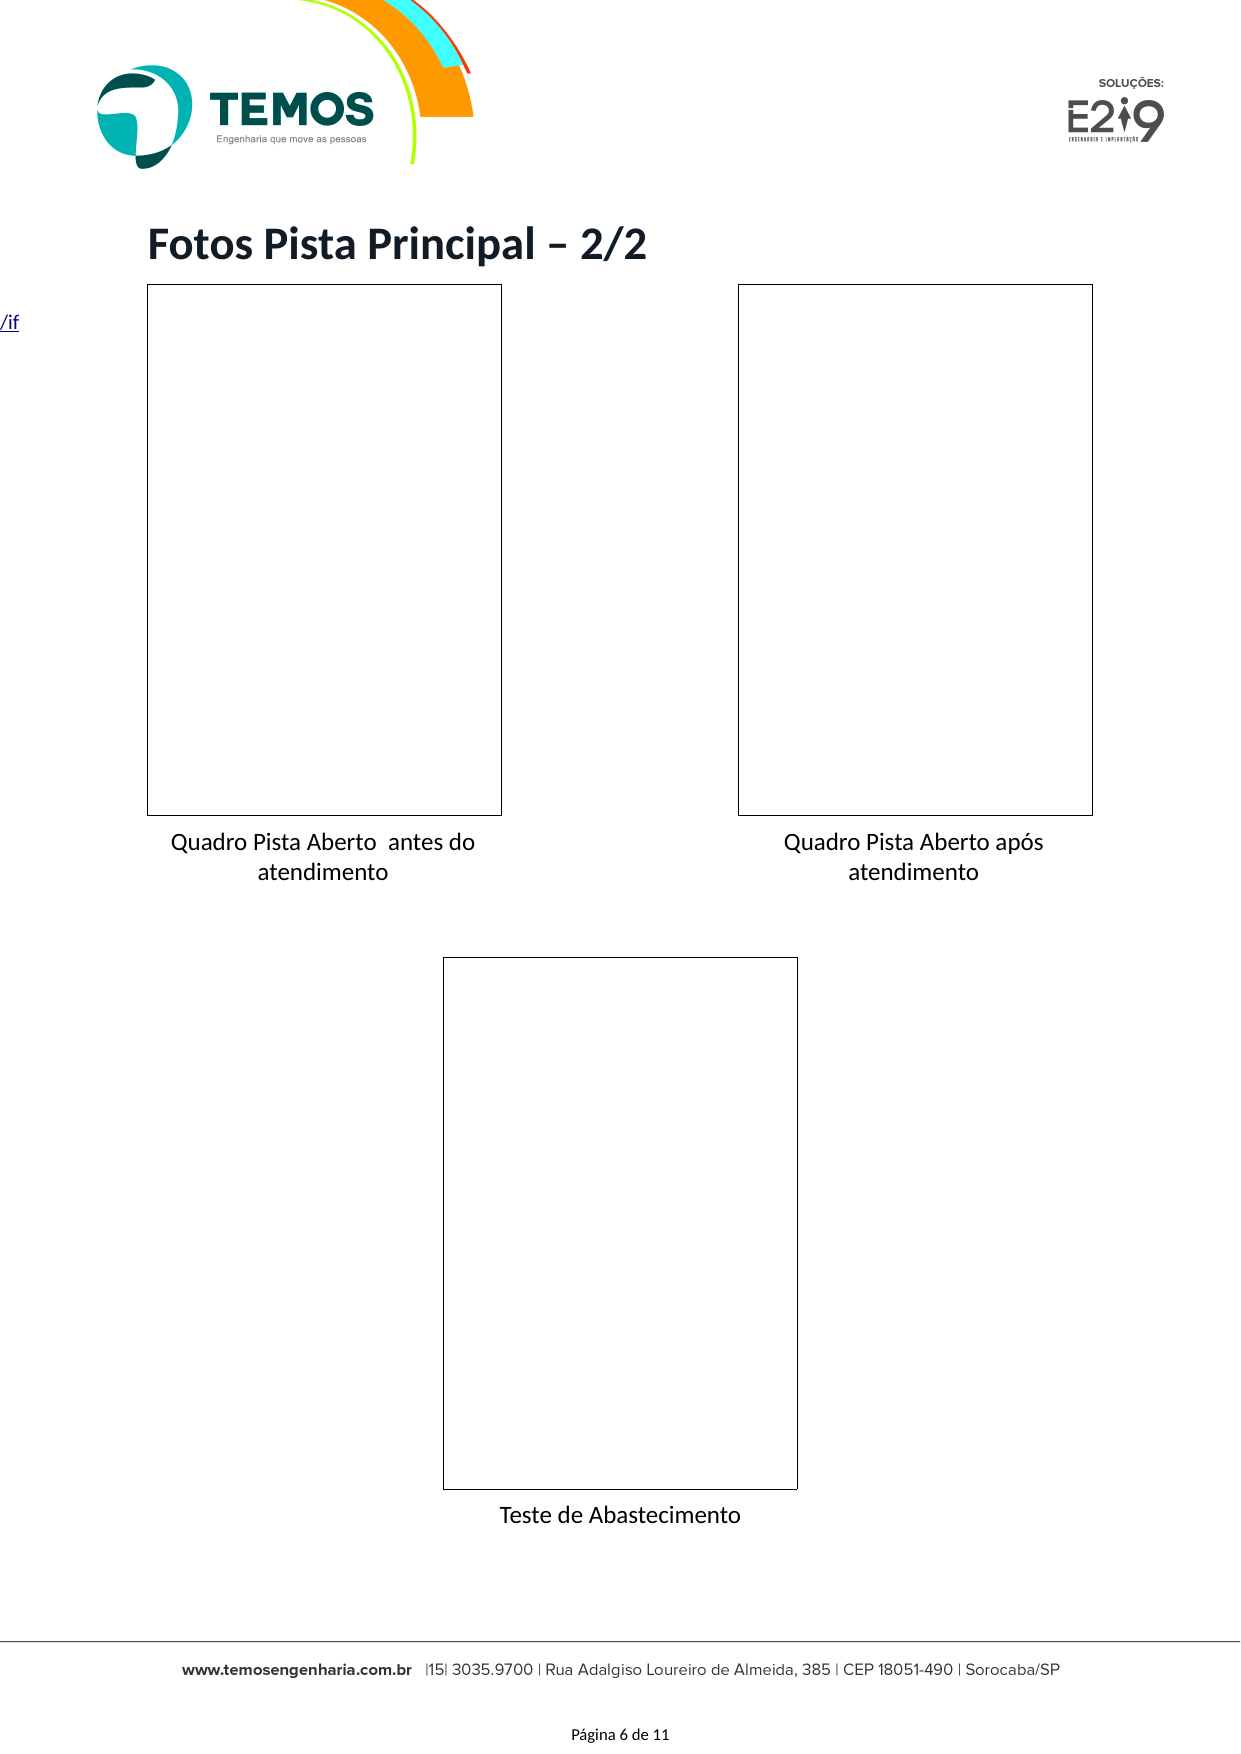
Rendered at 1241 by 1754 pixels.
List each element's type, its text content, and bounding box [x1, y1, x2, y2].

text [444, 958, 797, 1489]
text Teste de Abastecimento [436, 1499, 804, 1529]
text [721, 817, 1106, 896]
subtitle Fotos Pista Principal – 2/2 [148, 214, 1240, 271]
text [130, 817, 516, 896]
text /if [0, 309, 146, 334]
text [427, 1490, 813, 1562]
text atendimento [139, 856, 507, 887]
text Quadro Pista Aberto antes do [139, 826, 507, 856]
text [502, 309, 737, 334]
text [1093, 309, 1240, 334]
picture [0, 0, 1241, 1754]
text atendimento [730, 856, 1097, 887]
text Quadro Pista Aberto após [730, 826, 1097, 856]
